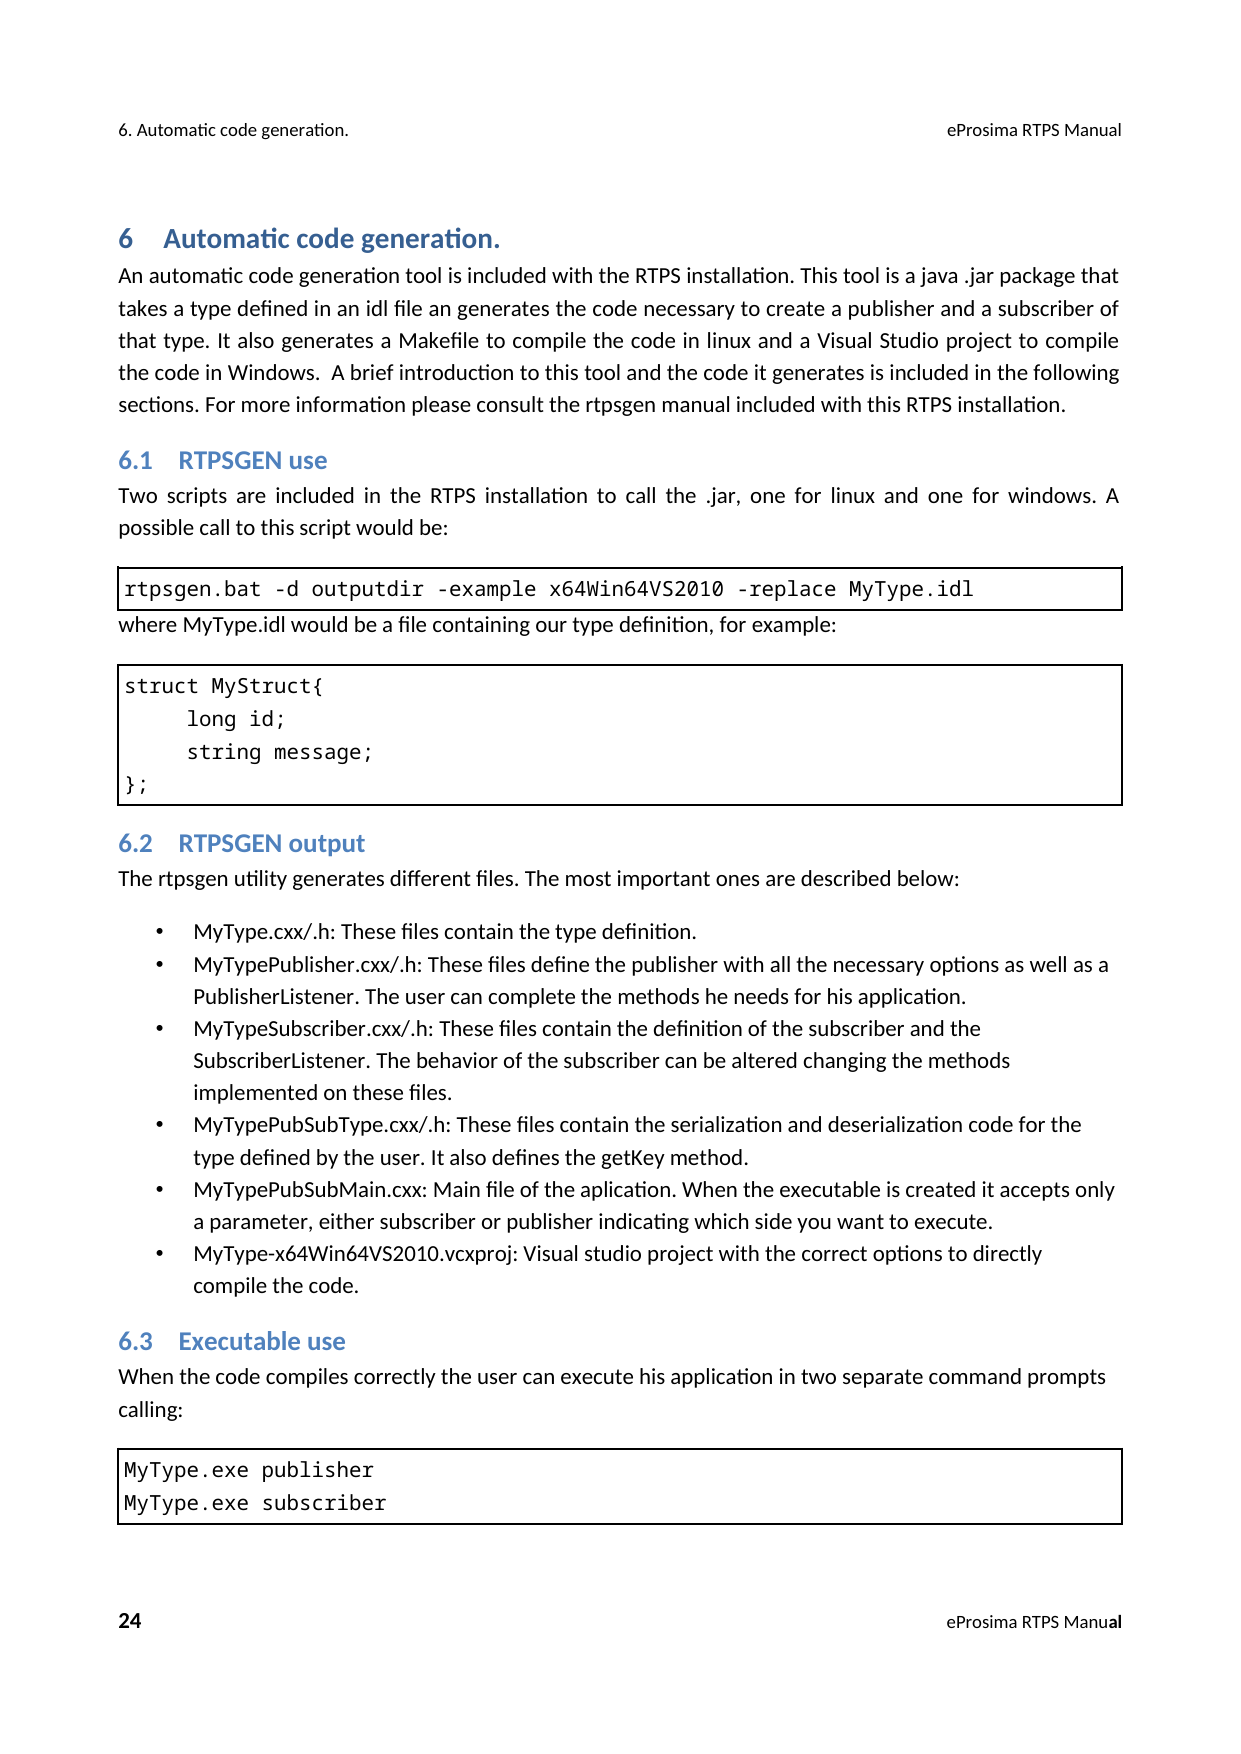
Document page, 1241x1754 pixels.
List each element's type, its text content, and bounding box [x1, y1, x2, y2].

list MyType-x64Win64VS2010.vcxproj: Visual studio project with the correct options to directly compile the code. [156, 1239, 1122, 1299]
table_header struct MyStruct{ long id; string message; }; [119, 666, 1121, 803]
list MyTypeSubscriber.cxx/.h: These files contain the definition of the subscriber and the SubscriberListener. The behavior of the subscriber can be altered changing the methods implemented on these files. [156, 1014, 1122, 1106]
table_header MyType.exe publisher MyType.exe subscriber [119, 1450, 1121, 1522]
list MyTypePubSubType.cxx/.h: These files contain the serialization and deserialization code for the type defined by the user. It also defines the getKey method. [156, 1111, 1122, 1171]
subtitle RTPSGEN use [118, 443, 1122, 476]
text where MyType.idl would be a file containing our type definition, for example: [118, 611, 1122, 639]
subtitle Automatic code generation. [118, 221, 1122, 256]
list MyTypePubSubMain.cxx: Main file of the aplication. When the executable is created it accepts only a parameter, either subscriber or publisher indicating which side you want to execute. [156, 1175, 1122, 1235]
text When the code compiles correctly the user can execute his application in two separate command prompts calling: [118, 1362, 1122, 1423]
list MyTypePublisher.cxx/.h: These files define the publisher with all the necessary options as well as a PublisherListener. The user can complete the methods he needs for his application. [156, 950, 1122, 1010]
subtitle Executable use [118, 1324, 1122, 1358]
text An automatic code generation tool is included with the RTPS installation. This tool is a java .jar package that takes a type defined in an idl file an generates the code necessary to create a publisher and a subscriber of that type. It also generates a Makefile to compile the code in linux and a Visual Studio project to compile the code in Windows. A brief introduction to this tool and the code it generates is included in the following sections. For more information please consult the rtpsgen manual included with this RTPS installation. [118, 261, 1122, 418]
list MyType.cxx/.h: These files contain the type definition. [156, 917, 1122, 946]
text The rtpsgen utility generates different files. The most important ones are described below: [118, 864, 1122, 892]
text Two scripts are included in the RTPS installation to call the .jar, one for linux and one for windows. A possible call to this script would be: [118, 481, 1122, 541]
table_header rtpsgen.bat -d outputdir -example x64Win64VS2010 -replace MyType.idl [119, 569, 1121, 608]
subtitle RTPSGEN output [118, 827, 1122, 859]
